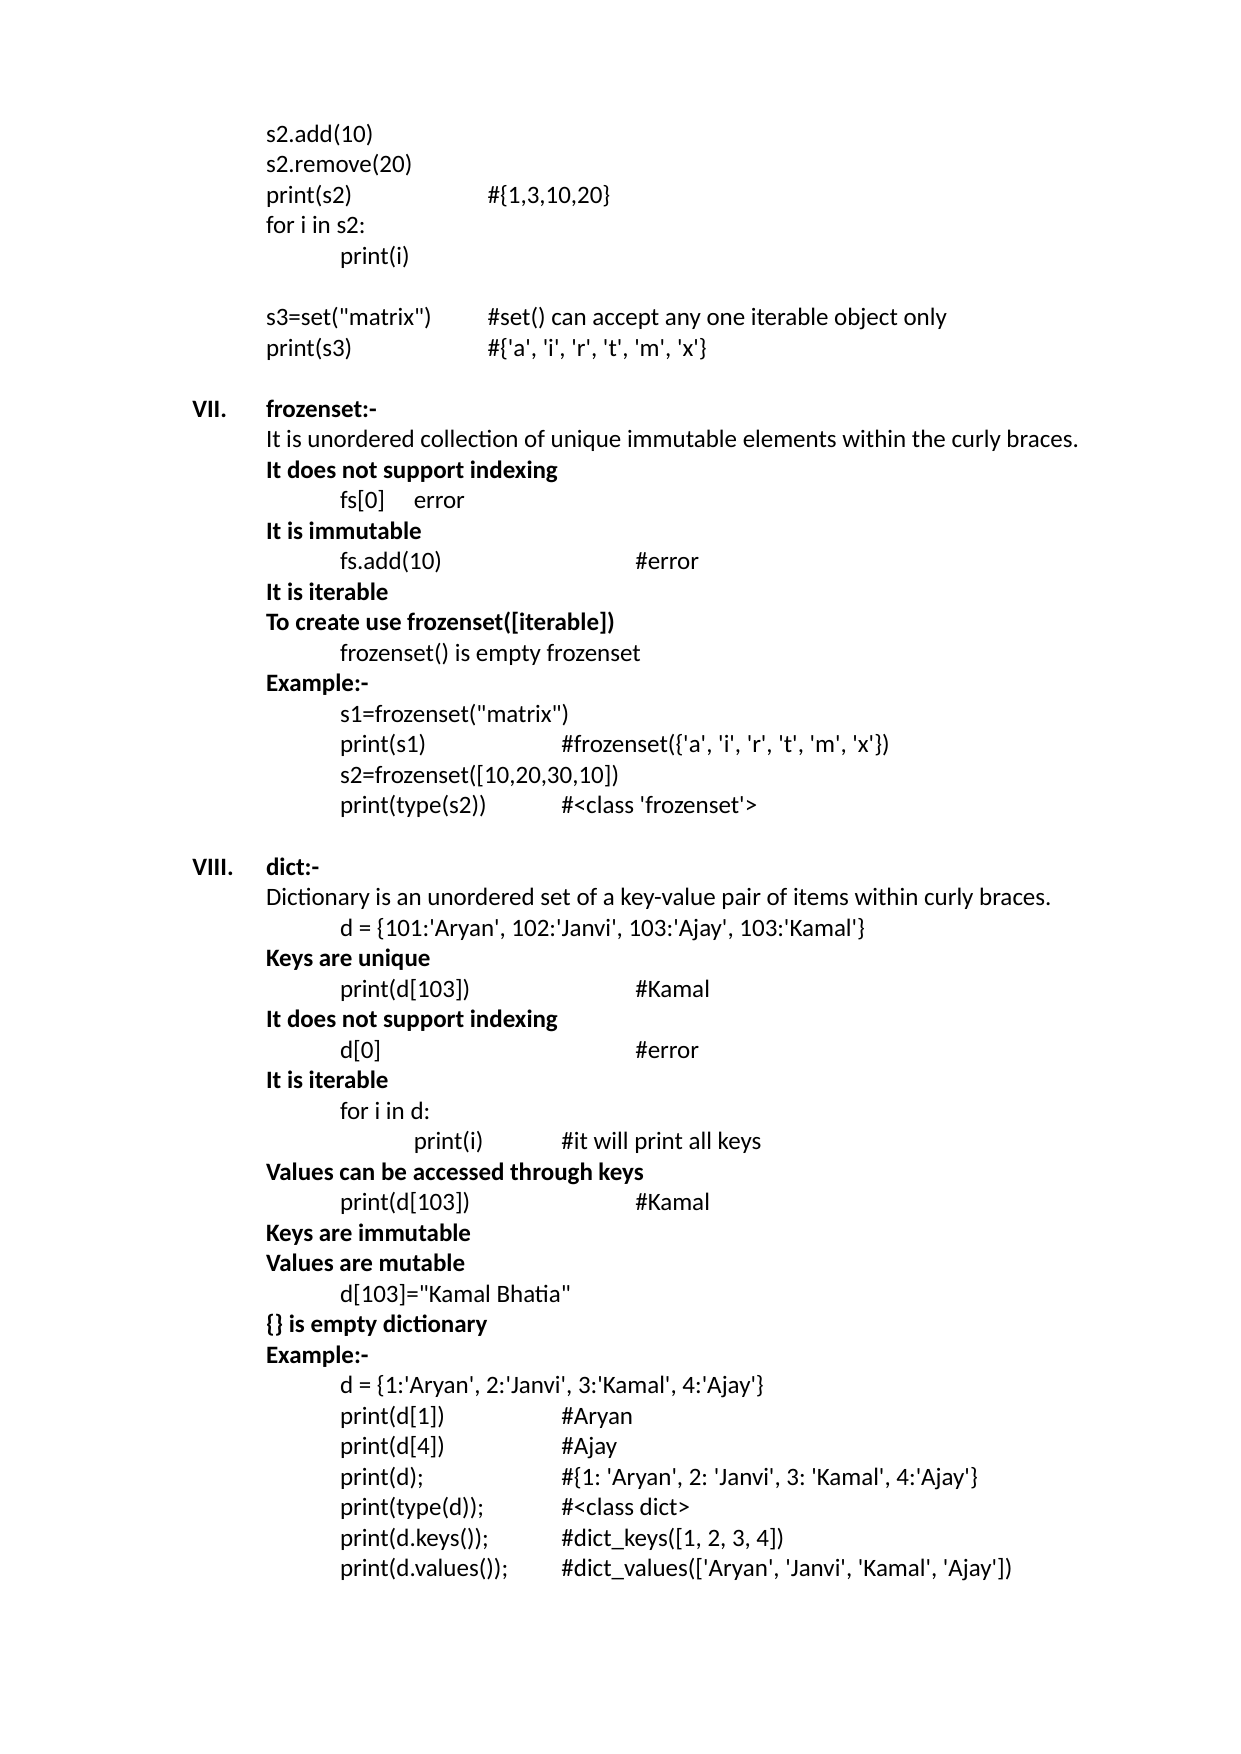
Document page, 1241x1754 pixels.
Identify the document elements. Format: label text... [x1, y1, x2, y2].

text It is iterable [118, 576, 1122, 606]
text d[0] #error [118, 1034, 1122, 1064]
text It does not support indexing [118, 454, 1122, 484]
text Example:- [118, 667, 1122, 698]
text Keys are unique [118, 942, 1122, 973]
text VIII. dict:- [118, 851, 1122, 881]
text print(type(d)); #<class dict> [118, 1492, 1122, 1522]
text Dictionary is an unordered set of a key-value pair of items within curly braces. [118, 881, 1122, 912]
text print(d); #{1: 'Aryan', 2: 'Janvi', 3: 'Kamal', 4:'Ajay'} [118, 1461, 1122, 1492]
text print(d.values()); #dict_values(['Aryan', 'Janvi', 'Kamal', 'Ajay']) [118, 1553, 1122, 1583]
text s1=frozenset("matrix") [118, 698, 1122, 728]
text It does not support indexing [118, 1003, 1122, 1034]
text print(s2) #{1,3,10,20} [118, 179, 1122, 210]
text d[103]="Kamal Bhatia" [118, 1278, 1122, 1308]
text print(type(s2)) #<class 'frozenset'> [118, 789, 1122, 820]
text VII. frozenset:- [118, 393, 1122, 423]
text It is unordered collection of unique immutable elements within the curly braces. [118, 423, 1122, 454]
text Values are mutable [118, 1247, 1122, 1278]
text d = {1:'Aryan', 2:'Janvi', 3:'Kamal', 4:'Ajay'} [118, 1369, 1122, 1400]
text s2.add(10) [118, 118, 1122, 149]
text fs[0] error [118, 484, 1122, 515]
text s2.remove(20) [118, 149, 1122, 179]
text print(d[103]) #Kamal [118, 1186, 1122, 1217]
text Example:- [118, 1339, 1122, 1369]
text print(d[4]) #Ajay [118, 1431, 1122, 1461]
text It is immutable [118, 515, 1122, 545]
text for i in d: [118, 1095, 1122, 1125]
text print(d.keys()); #dict_keys([1, 2, 3, 4]) [118, 1522, 1122, 1553]
text Values can be accessed through keys [118, 1156, 1122, 1186]
text print(i) #it will print all keys [118, 1125, 1122, 1156]
text It is iterable [118, 1064, 1122, 1095]
text print(s3) #{'a', 'i', 'r', 't', 'm', 'x'} [118, 332, 1122, 362]
text d = {101:'Aryan', 102:'Janvi', 103:'Ajay', 103:'Kamal'} [118, 912, 1122, 942]
text s2=frozenset([10,20,30,10]) [118, 759, 1122, 789]
text Keys are immutable [118, 1217, 1122, 1247]
text To create use frozenset([iterable]) [118, 606, 1122, 637]
text print(d[103]) #Kamal [118, 973, 1122, 1003]
text frozenset() is empty frozenset [118, 637, 1122, 667]
text print(s1) #frozenset({'a', 'i', 'r', 't', 'm', 'x'}) [118, 728, 1122, 759]
text print(d[1]) #Aryan [118, 1400, 1122, 1431]
text {} is empty dictionary [118, 1308, 1122, 1339]
text for i in s2: [118, 210, 1122, 240]
text print(i) [118, 240, 1122, 271]
text fs.add(10) #error [118, 545, 1122, 576]
text s3=set("matrix") #set() can accept any one iterable object only [118, 301, 1122, 332]
